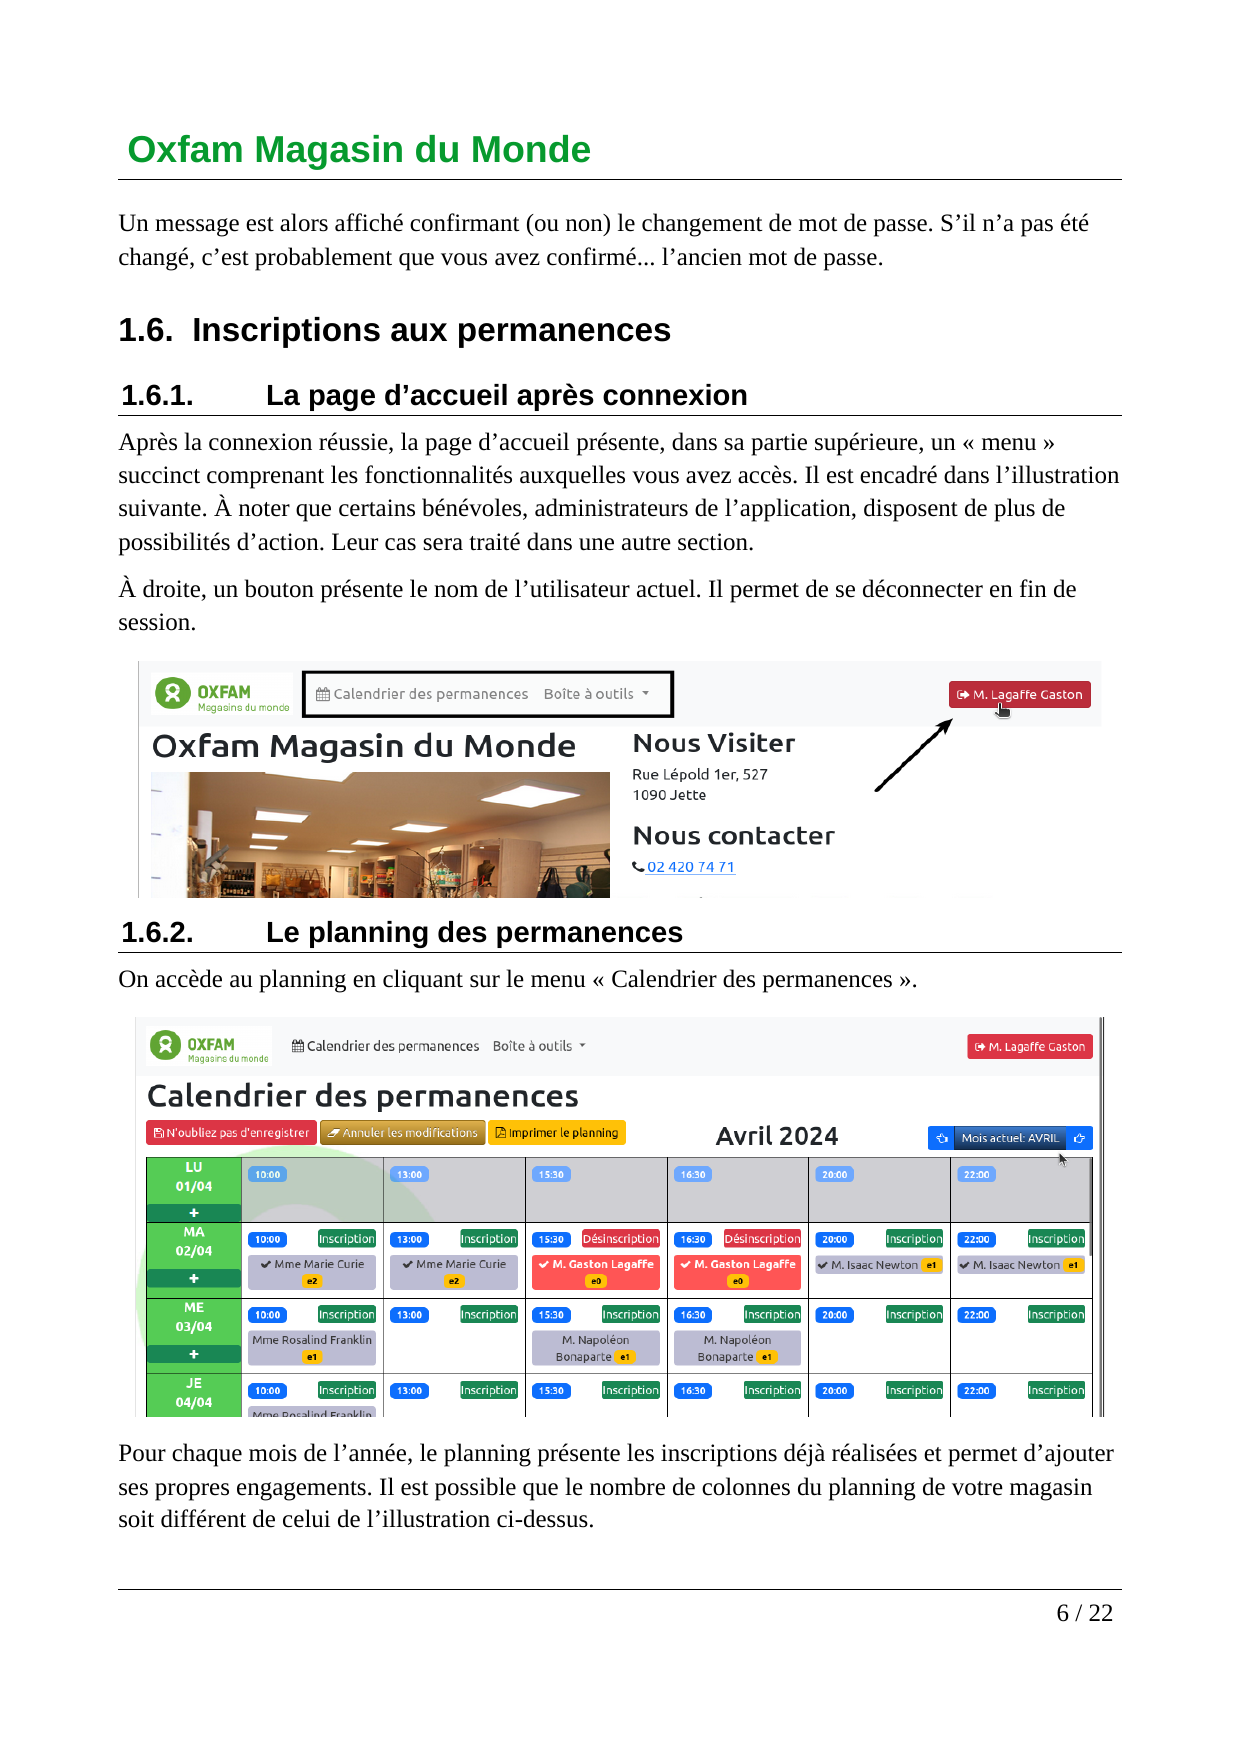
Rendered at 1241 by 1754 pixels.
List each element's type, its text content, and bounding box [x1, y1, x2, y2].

picture [135, 1017, 1105, 1417]
picture [138, 661, 1102, 898]
text À droite, un bouton présente le nom de l’utilisateur actuel. Il permet de se déconnecter en fin de session. [118, 574, 1122, 636]
text Un message est alors affiché confirmant (ou non) le changement de mot de passe. S’il n’a pas été changé, c’est probablement que vous avez confirmé... l’ancien mot de passe. [118, 208, 1122, 270]
subtitle Le planning des permanences [118, 644, 1122, 952]
text Pour chaque mois de l’année, le planning présente les inscriptions déjà réalisées et permet d’ajouter ses propres engagements. Il est possible que le nombre de colonnes du planning de votre magasin soit différent de celui de l’illustration ci-dessus. [118, 999, 1122, 1533]
subtitle La page d’accueil après connexion [118, 376, 1122, 415]
text Après la connexion réussie, la page d’accueil présente, dans sa partie supérieure, un « menu » succinct comprenant les fonctionnalités auxquelles vous avez accès. Il est encadré dans l’illustration suivante. À noter que certains bénévoles, administrateurs de l’application, disposent de plus de possibilités d’action. Leur cas sera traité dans une autre section. [118, 427, 1122, 555]
text On accède au planning en cliquant sur le menu « Calendrier des permanences ». [118, 964, 1122, 993]
subtitle Inscriptions aux permanences [118, 310, 1122, 348]
